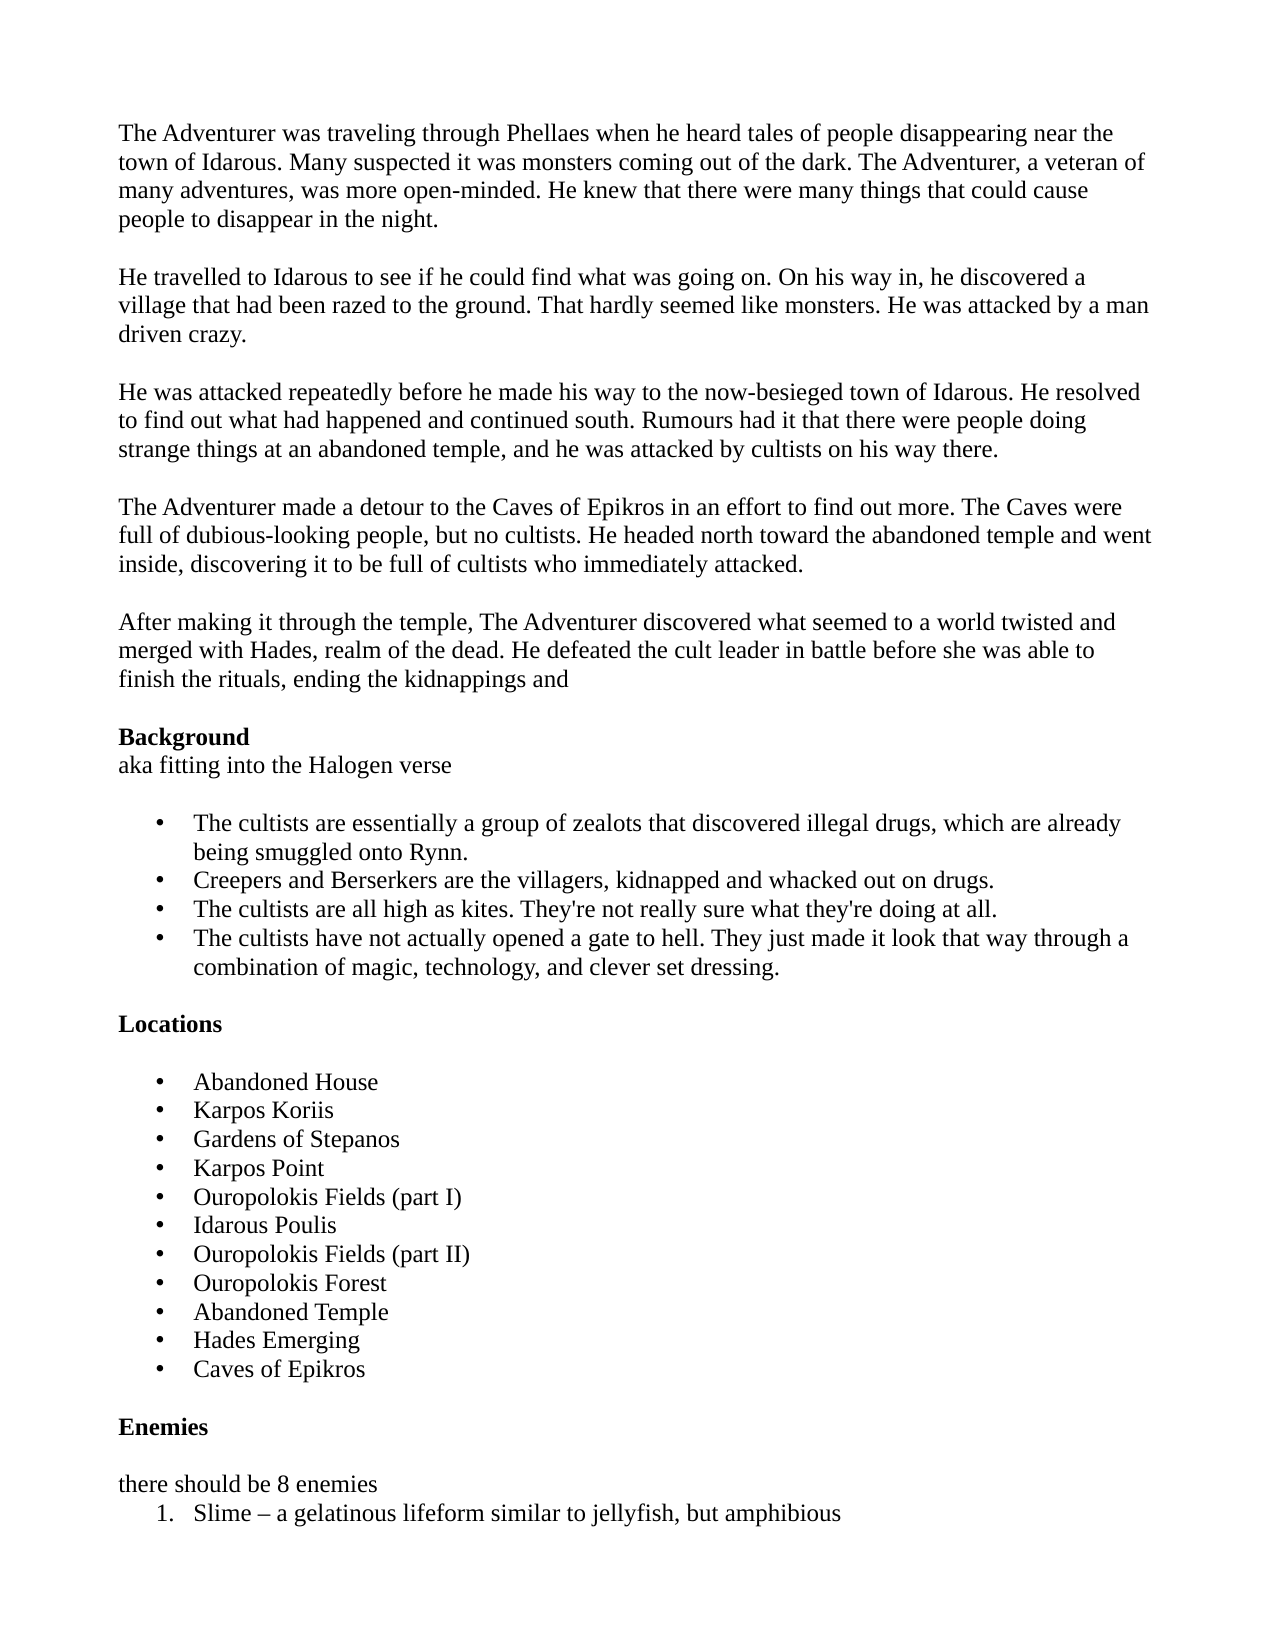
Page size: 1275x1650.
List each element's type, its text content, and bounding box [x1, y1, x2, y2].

list Hades Emerging [156, 1326, 1157, 1354]
list The cultists have not actually opened a gate to hell. They just made it look that way through a combination of magic, technology, and clever set dressing. [156, 923, 1157, 981]
list Karpos Point [156, 1153, 1157, 1182]
text He travelled to Idarous to see if he could find what was going on. On his way in, he discovered a village that had been razed to the ground. That hardly seemed like monsters. He was attacked by a man driven crazy. [118, 262, 1157, 348]
text After making it through the temple, The Adventurer discovered what seemed to a world twisted and merged with Hades, realm of the dead. He defeated the cult leader in battle before she was able to finish the rituals, ending the kidnappings and [118, 607, 1157, 693]
list Karpos Koriis [156, 1096, 1157, 1124]
list The cultists are essentially a group of zealots that discovered illegal drugs, which are already being smuggled onto Rynn. [156, 808, 1157, 866]
text The Adventurer was traveling through Phellaes when he heard tales of people disappearing near the town of Idarous. Many suspected it was monsters coming out of the dark. The Adventurer, a veteran of many adventures, was more open-minded. He knew that there were many things that could cause people to disappear in the night. [118, 118, 1157, 233]
text Enemies [118, 1412, 1157, 1441]
list Gardens of Stepanos [156, 1124, 1157, 1153]
text Locations [118, 1009, 1157, 1038]
text Background [118, 722, 1157, 751]
text aka fitting into the Halogen verse [118, 751, 1157, 779]
text He was attacked repeatedly before he made his way to the now-besieged town of Idarous. He resolved to find out what had happened and continued south. Rumours had it that there were people doing strange things at an abandoned temple, and he was attacked by cultists on his way there. [118, 377, 1157, 463]
list Creepers and Berserkers are the villagers, kidnapped and whacked out on drugs. [156, 866, 1157, 894]
text The Adventurer made a detour to the Caves of Epikros in an effort to find out more. The Caves were full of dubious-looking people, but no cultists. He headed north toward the abandoned temple and went inside, discovering it to be full of cultists who immediately attacked. [118, 492, 1157, 578]
list Ouropolokis Forest [156, 1268, 1157, 1297]
list Abandoned House [156, 1067, 1157, 1096]
list Caves of Epikros [156, 1354, 1157, 1383]
text there should be 8 enemies [118, 1469, 1157, 1498]
list Abandoned Temple [156, 1297, 1157, 1326]
list The cultists are all high as kites. They're not really sure what they're doing at all. [156, 894, 1157, 923]
list Slime – a gelatinous lifeform similar to jellyfish, but amphibious [156, 1498, 1157, 1527]
list Ouropolokis Fields (part I) [156, 1182, 1157, 1211]
list Ouropolokis Fields (part II) [156, 1239, 1157, 1268]
list Idarous Poulis [156, 1211, 1157, 1239]
